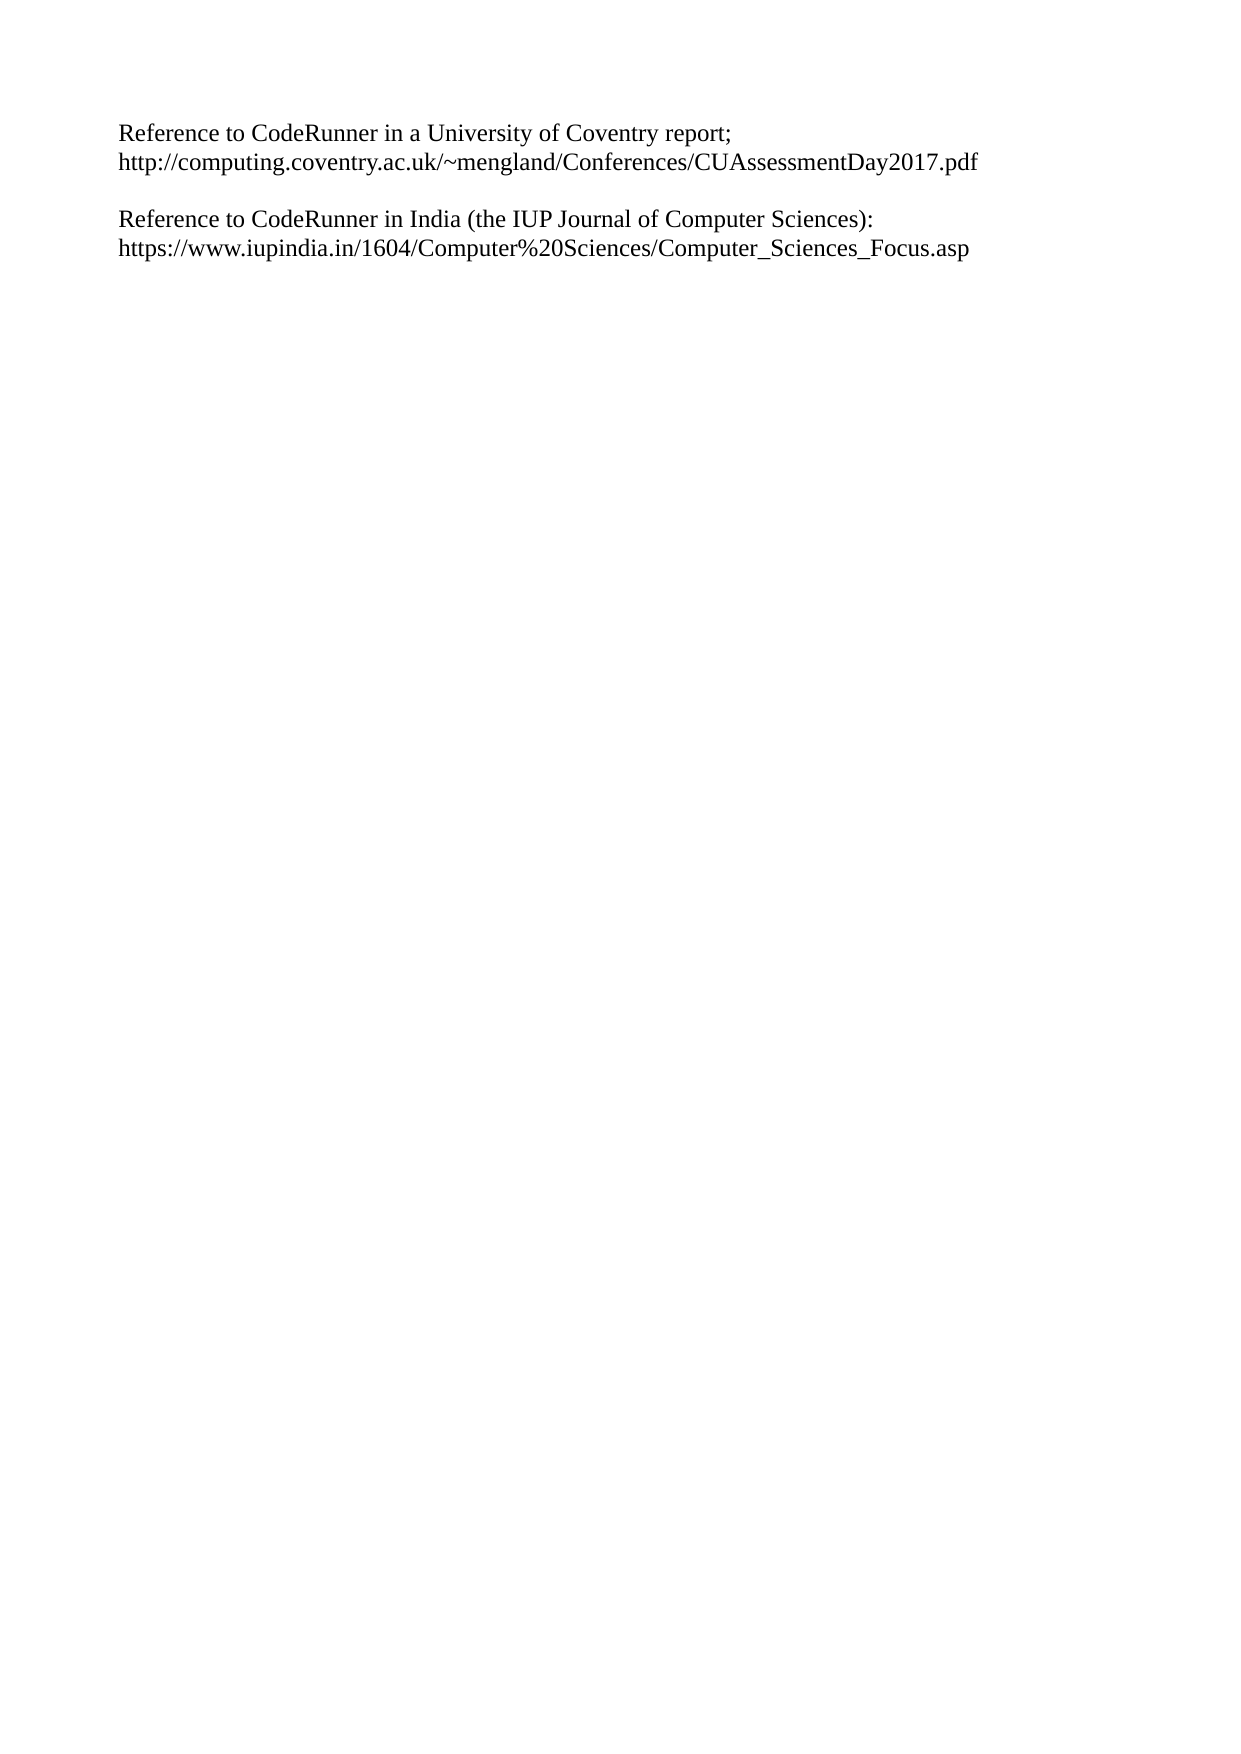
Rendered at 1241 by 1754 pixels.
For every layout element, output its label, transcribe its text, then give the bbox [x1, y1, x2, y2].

text Reference to CodeRunner in a University of Coventry report; http://computing.coventry.ac.uk/~mengland/Conferences/CUAssessmentDay2017.pdf [118, 118, 1122, 176]
text Reference to CodeRunner in India (the IUP Journal of Computer Sciences): https://www.iupindia.in/1604/Computer%20Sciences/Computer_Sciences_Focus.asp [118, 204, 1122, 262]
